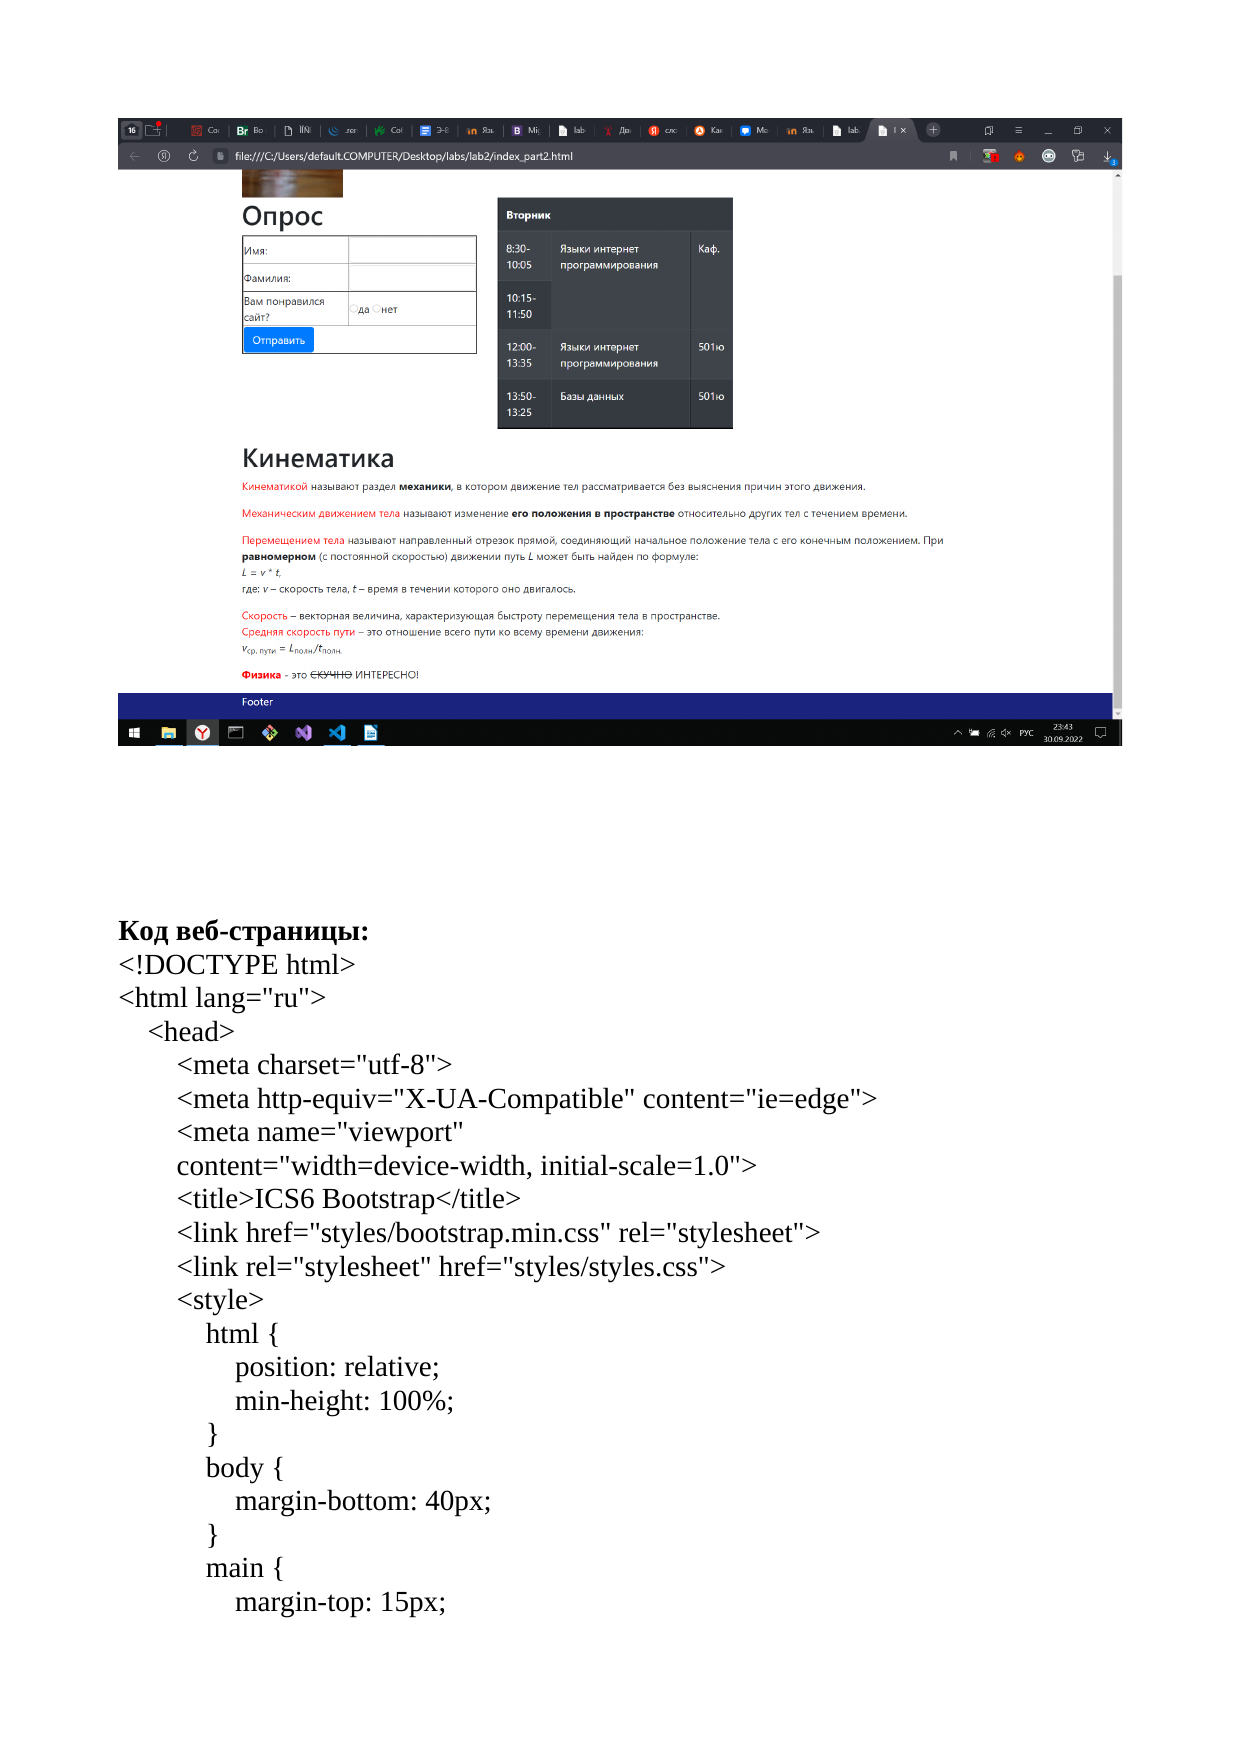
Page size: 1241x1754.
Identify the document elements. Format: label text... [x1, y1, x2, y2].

text } [118, 1416, 1122, 1450]
picture [118, 118, 1123, 746]
text body { [118, 1450, 1122, 1483]
text <html lang="ru"> [118, 980, 1122, 1014]
text <link rel="stylesheet" href="styles/styles.css"> [118, 1249, 1122, 1282]
text html { [118, 1316, 1122, 1349]
text margin-bottom: 40px; [118, 1483, 1122, 1517]
text <meta charset="utf-8"> [118, 1047, 1122, 1081]
text <meta name="viewport" [118, 1114, 1122, 1148]
text } [118, 1517, 1122, 1551]
text Код веб-страницы: [118, 913, 1122, 947]
text position: relative; [118, 1349, 1122, 1383]
text min-height: 100%; [118, 1383, 1122, 1416]
text <style> [118, 1282, 1122, 1316]
text <title>ICS6 Bootstrap</title> [118, 1182, 1122, 1215]
text margin-top: 15px; [118, 1584, 1122, 1618]
text <head> [118, 1014, 1122, 1047]
text content="width=device-width, initial-scale=1.0"> [118, 1148, 1122, 1182]
text <!DOCTYPE html> [118, 947, 1122, 980]
text <meta http-equiv="X-UA-Compatible" content="ie=edge"> [118, 1081, 1122, 1114]
text <link href="styles/bootstrap.min.css" rel="stylesheet"> [118, 1215, 1122, 1249]
text main { [118, 1551, 1122, 1584]
